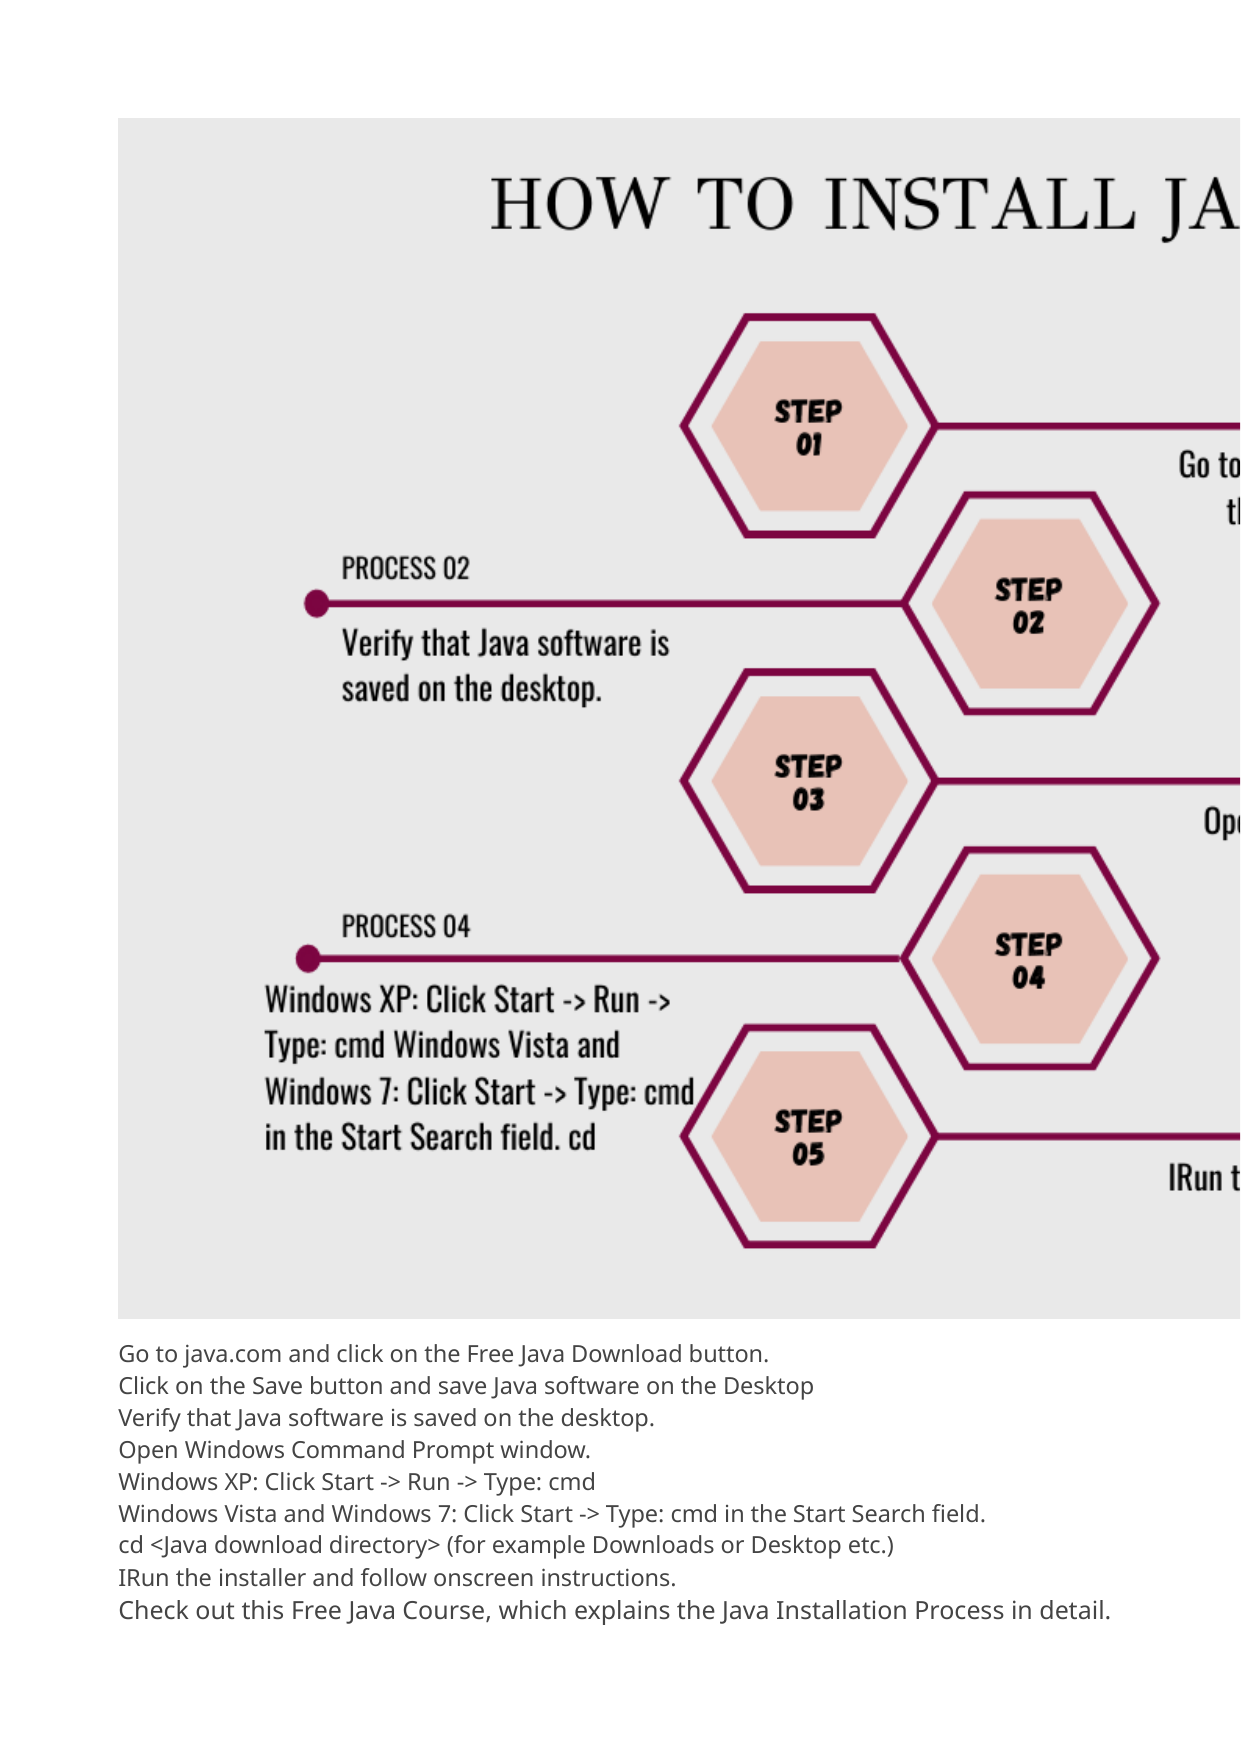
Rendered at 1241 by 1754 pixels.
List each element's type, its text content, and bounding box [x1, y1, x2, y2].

text Windows XP: Click Start -> Run -> Type: cmd [118, 1465, 1122, 1497]
text IRun the installer and follow onscreen instructions. [118, 1561, 1122, 1593]
text Go to java.com and click on the Free Java Download button. [118, 1337, 1122, 1369]
text Open Windows Command Prompt window. [118, 1433, 1122, 1465]
text cd <Java download directory> (for example Downloads or Desktop etc.) [118, 1529, 1122, 1561]
text Check out this Free Java Course, which explains the Java Installation Process in detail. [118, 1593, 1122, 1627]
text Verify that Java software is saved on the desktop. [118, 1401, 1122, 1433]
picture [118, 118, 1241, 1319]
text Windows Vista and Windows 7: Click Start -> Type: cmd in the Start Search field. [118, 1497, 1122, 1529]
text Click on the Save button and save Java software on the Desktop [118, 1369, 1122, 1401]
